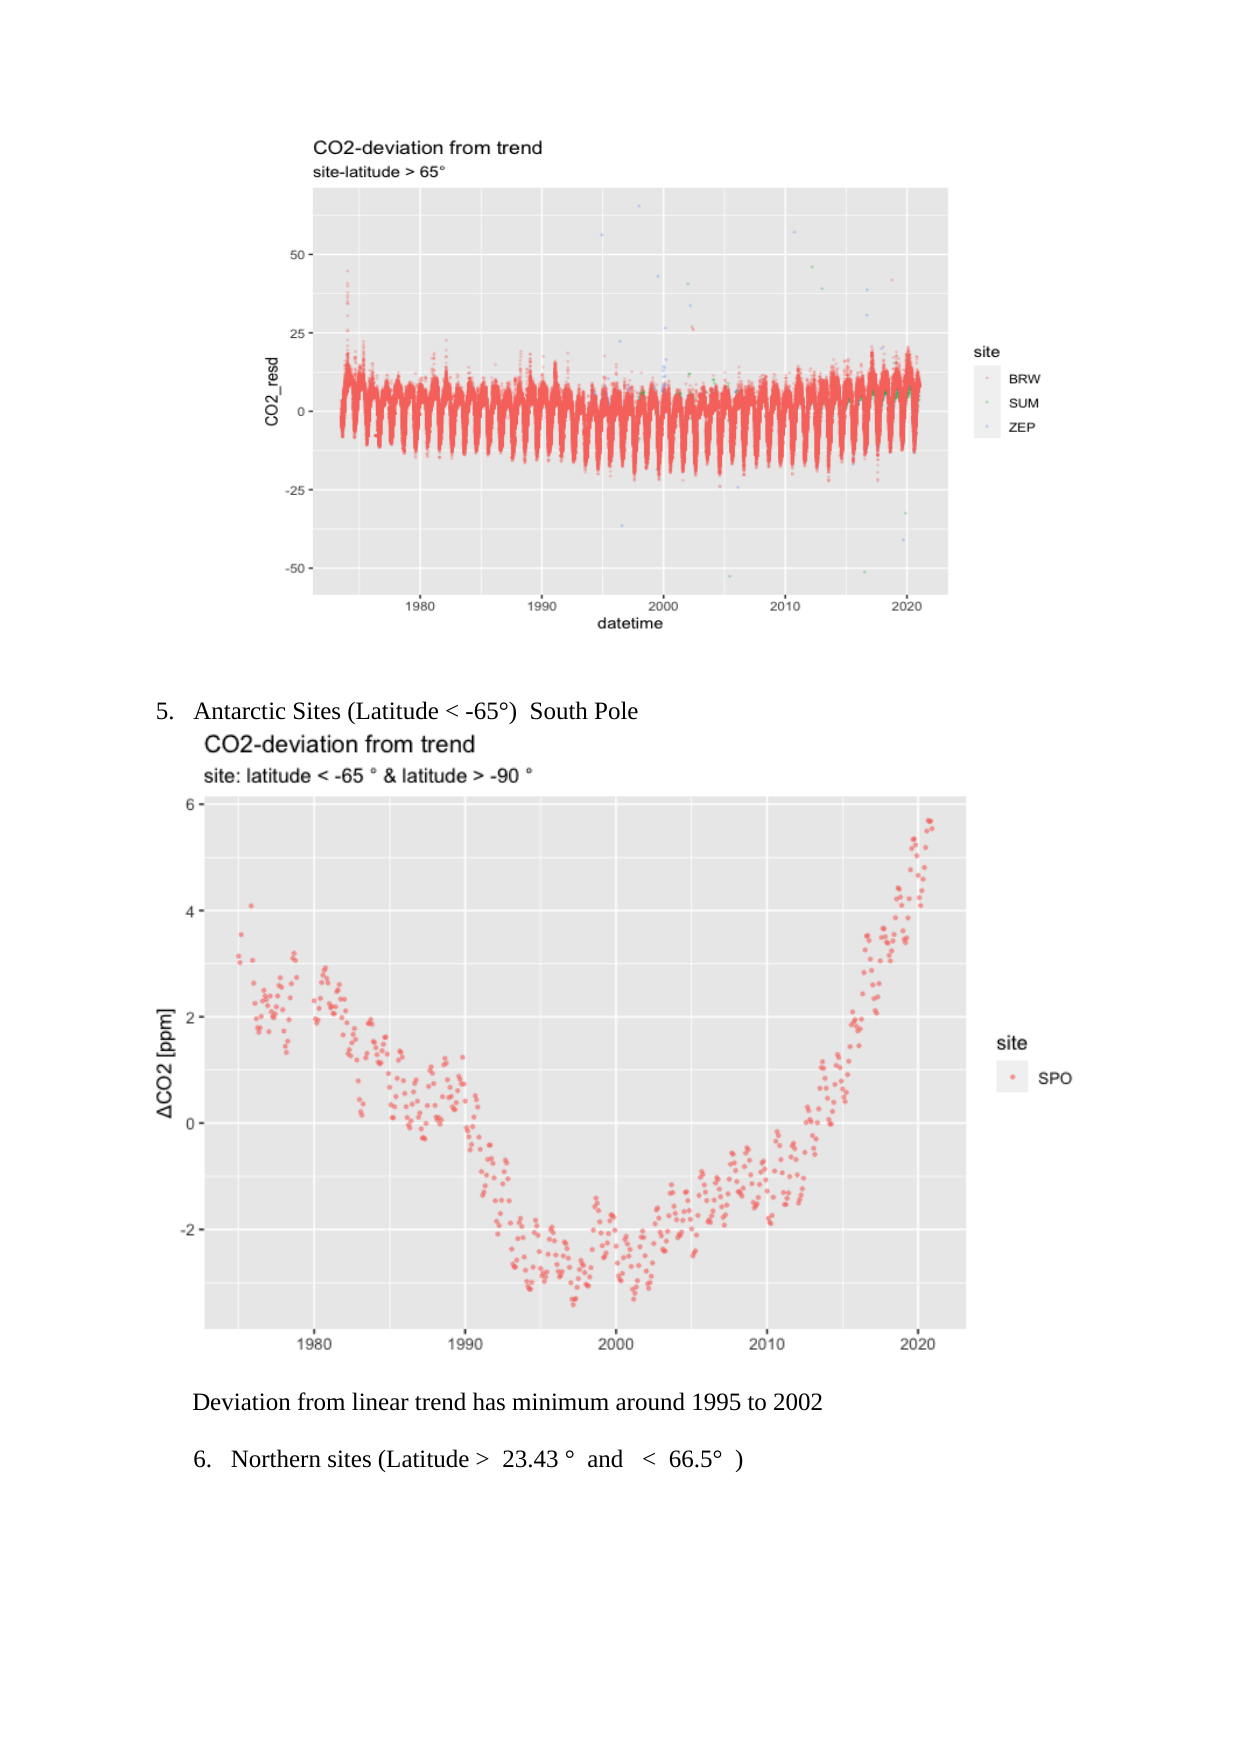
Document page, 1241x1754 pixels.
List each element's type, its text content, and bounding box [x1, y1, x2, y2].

list Northern sites (Latitude > 23.43 ° and < 66.5° ) [193, 1444, 1122, 1473]
list Antarctic Sites (Latitude < -65°) South Pole [156, 696, 1122, 725]
picture [257, 133, 1058, 639]
picture [147, 725, 1093, 1387]
text Deviation from linear trend has minimum around 1995 to 2002 [192, 725, 1122, 1416]
